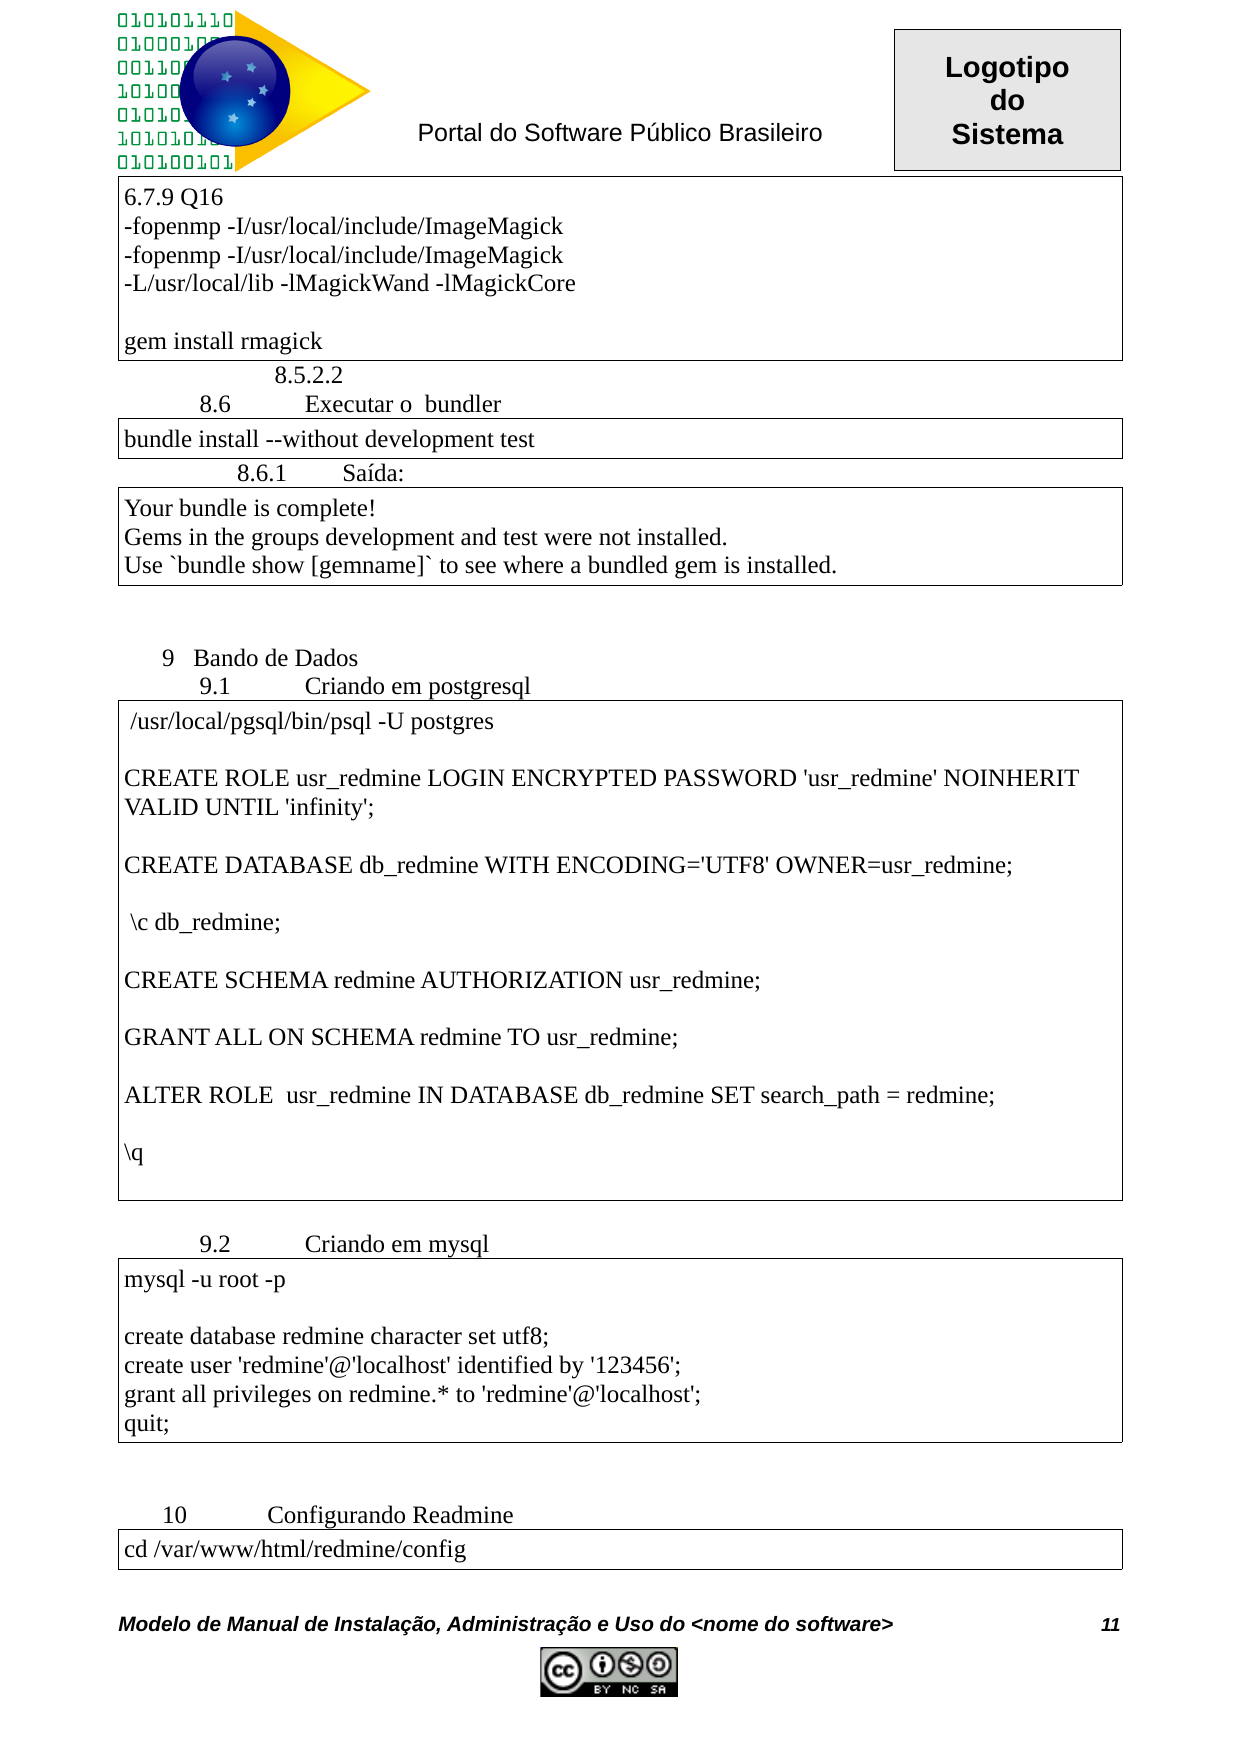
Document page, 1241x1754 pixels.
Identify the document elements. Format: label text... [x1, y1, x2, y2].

table_header Your bundle is complete! Gems in the groups development and test were not installed. Use `bundle show [gemname]` to see where a bundled gem is installed. [119, 488, 1122, 585]
table_header mysql -u root -p create database redmine character set utf8; create user 'redmine'@'localhost' identified by '123456'; grant all privileges on redmine.* to 'redmine'@'localhost'; quit; [119, 1259, 1122, 1442]
list Bando de Dados [156, 643, 1122, 671]
table_header cd /var/www/html/redmine/config [119, 1530, 1122, 1569]
picture [118, 10, 371, 172]
list Executar o bundler [193, 389, 1122, 418]
list Criando em postgresql [193, 671, 1122, 700]
table_header bundle install --without development test [119, 419, 1122, 458]
list Configurando Readmine [156, 1500, 1122, 1528]
list Criando em mysql [193, 1229, 1122, 1258]
picture [540, 1647, 678, 1697]
table_header /usr/local/pgsql/bin/psql -U postgres CREATE ROLE usr_redmine LOGIN ENCRYPTED PASSWORD 'usr_redmine' NOINHERIT VALID UNTIL 'infinity'; CREATE DATABASE db_redmine WITH ENCODING='UTF8' OWNER=usr_redmine; \c db_redmine; CREATE SCHEMA redmine AUTHORIZATION usr_redmine; GRANT ALL ON SCHEMA redmine TO usr_redmine; ALTER ROLE usr_redmine IN DATABASE db_redmine SET search_path = redmine; \q [119, 701, 1122, 1200]
table_header 6.7.9 Q16 -fopenmp -I/usr/local/include/ImageMagick -fopenmp -I/usr/local/include/ImageMagick -L/usr/local/lib -lMagickWand -lMagickCore gem install rmagick [119, 177, 1122, 360]
list Saída: [231, 459, 1122, 487]
